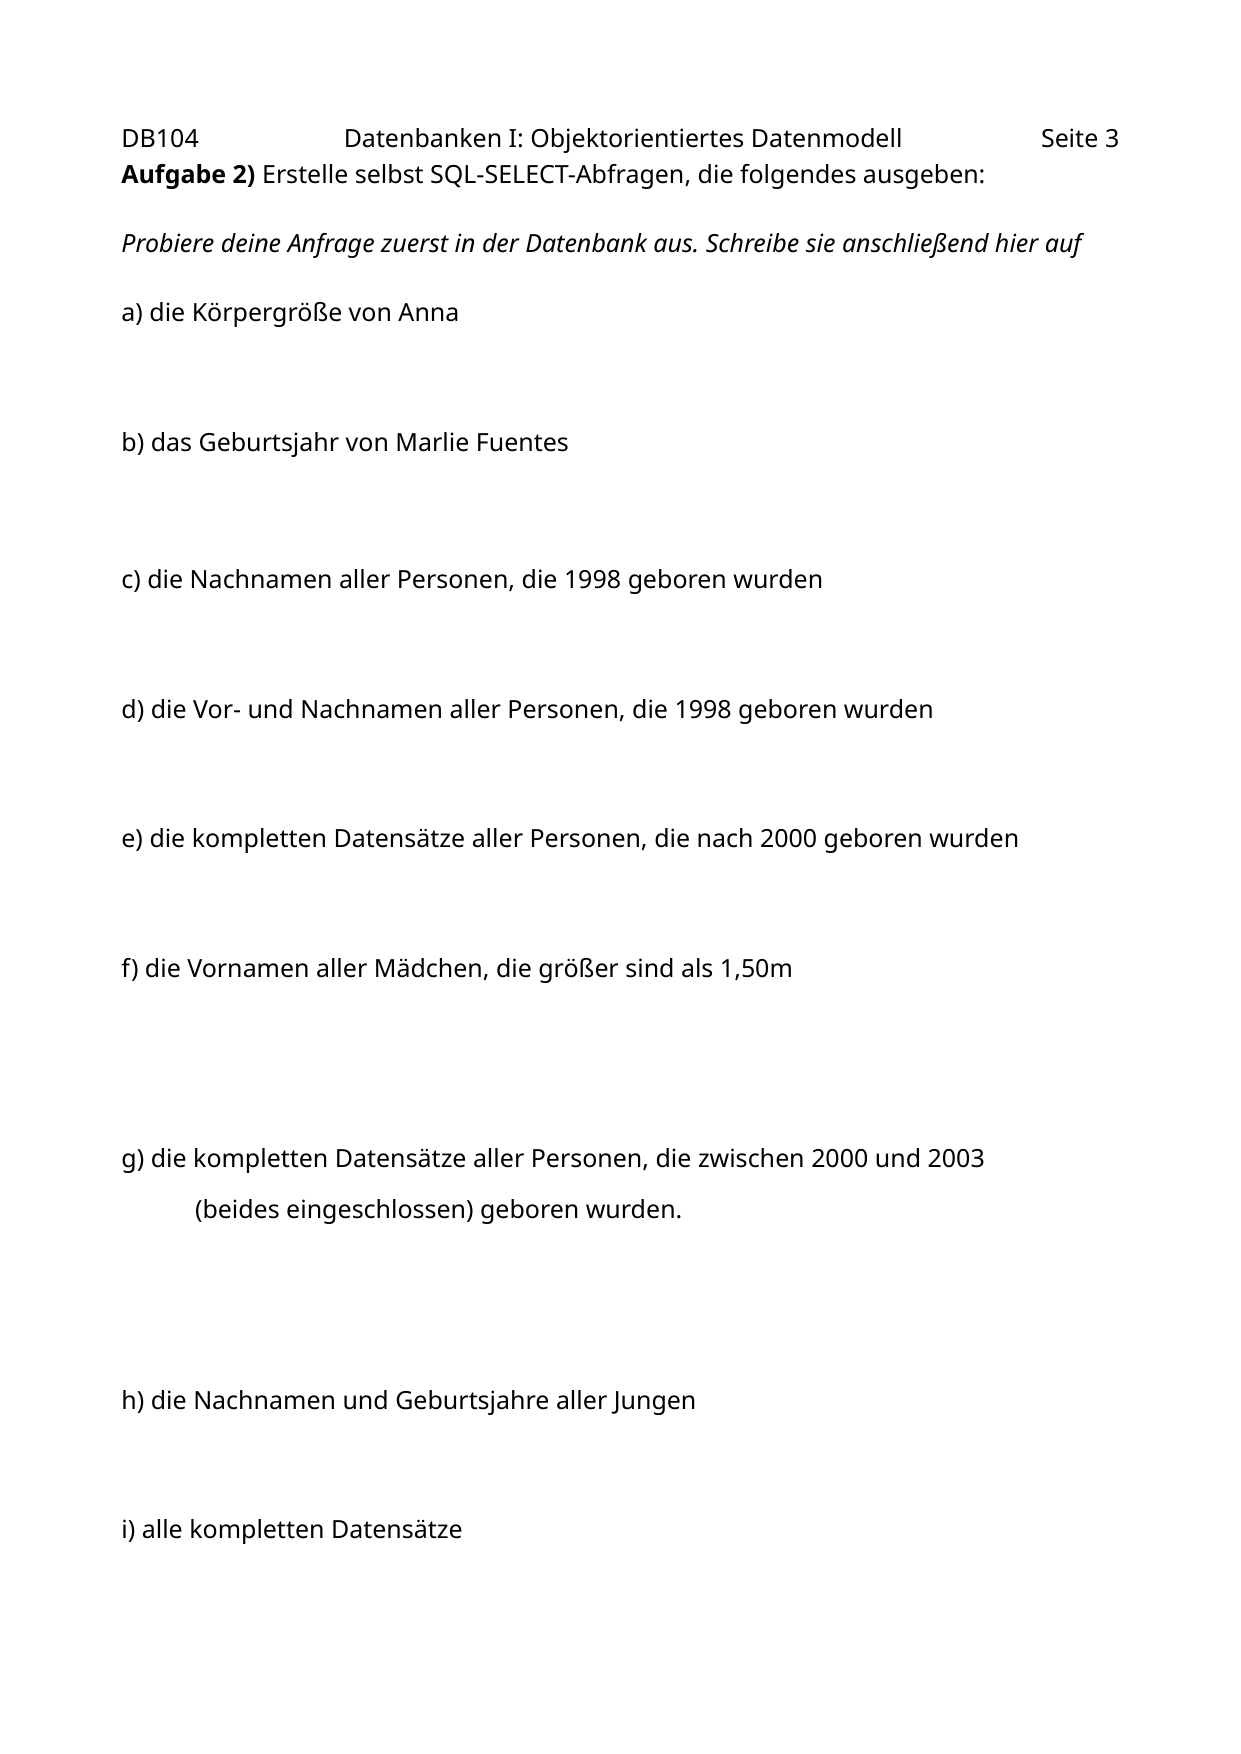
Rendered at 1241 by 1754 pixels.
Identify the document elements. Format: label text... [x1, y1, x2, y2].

text d) die Vor- und Nachnamen aller Personen, die 1998 geboren wurden [121, 691, 1119, 725]
text e) die kompletten Datensätze aller Personen, die nach 2000 geboren wurden [121, 821, 1119, 855]
text g) die kompletten Datensätze aller Personen, die zwischen 2000 und 2003 (beides eingeschlossen) geboren wurden. [121, 1141, 1119, 1226]
text i) alle kompletten Datensätze [121, 1512, 1119, 1546]
text Probiere deine Anfrage zuerst in der Datenbank aus. Schreibe sie anschließend hier auf [121, 226, 1119, 260]
text a) die Körpergröße von Anna [121, 295, 1119, 329]
text b) das Geburtsjahr von Marlie Fuentes [121, 424, 1119, 458]
text Aufgabe 2) Erstelle selbst SQL-SELECT-Abfragen, die folgendes ausgeben: [121, 157, 1119, 191]
text f) die Vornamen aller Mädchen, die größer sind als 1,50m [121, 951, 1119, 984]
text h) die Nachnamen und Geburtsjahre aller Jungen [121, 1382, 1119, 1416]
text c) die Nachnamen aller Personen, die 1998 geboren wurden [121, 562, 1119, 596]
